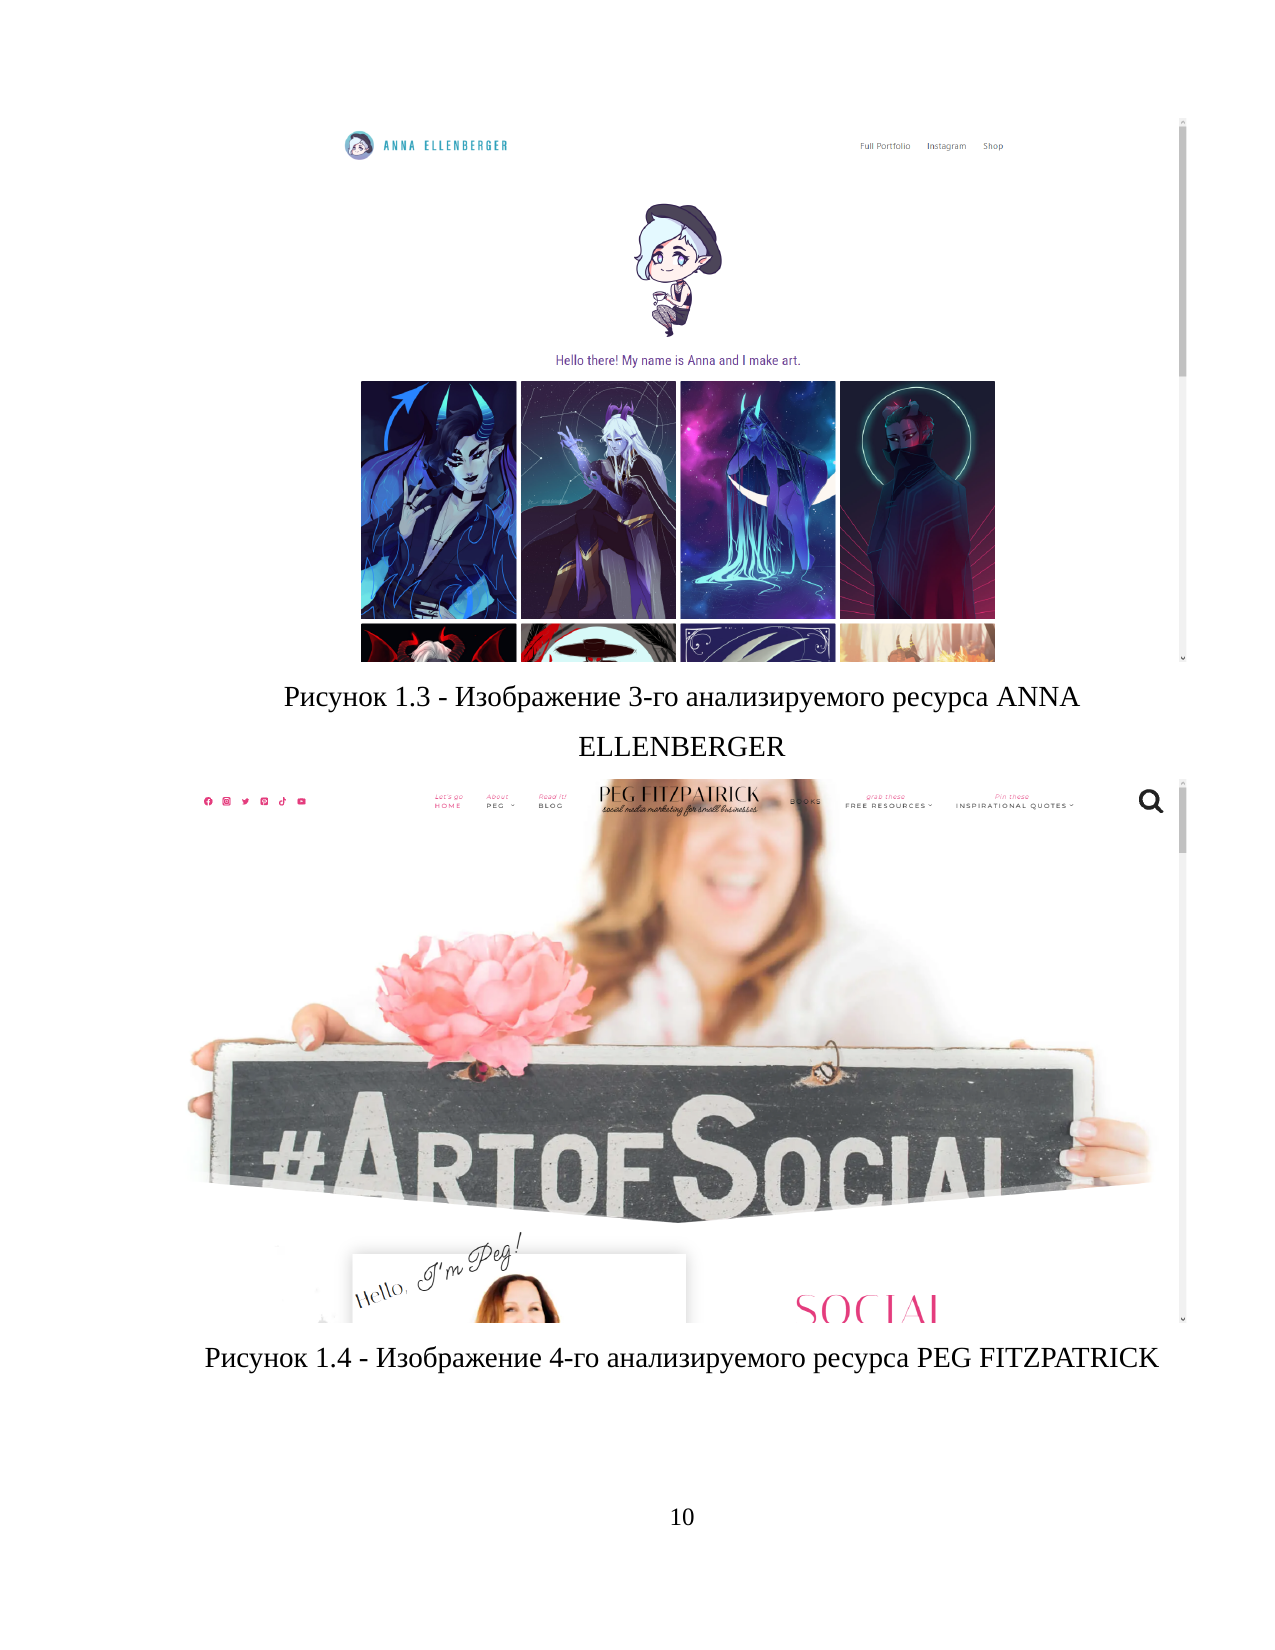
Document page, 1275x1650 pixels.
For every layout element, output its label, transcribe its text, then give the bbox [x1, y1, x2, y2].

text Рисунок 1.4 - Изображение 4-го анализируемого ресурса PEG FITZPATRICK [177, 1340, 1186, 1373]
text Рисунок 1.3 - Изображение 3-го анализируемого ресурса ANNA ELLENBERGER [177, 679, 1186, 762]
picture [177, 779, 1187, 1323]
picture [177, 118, 1187, 662]
